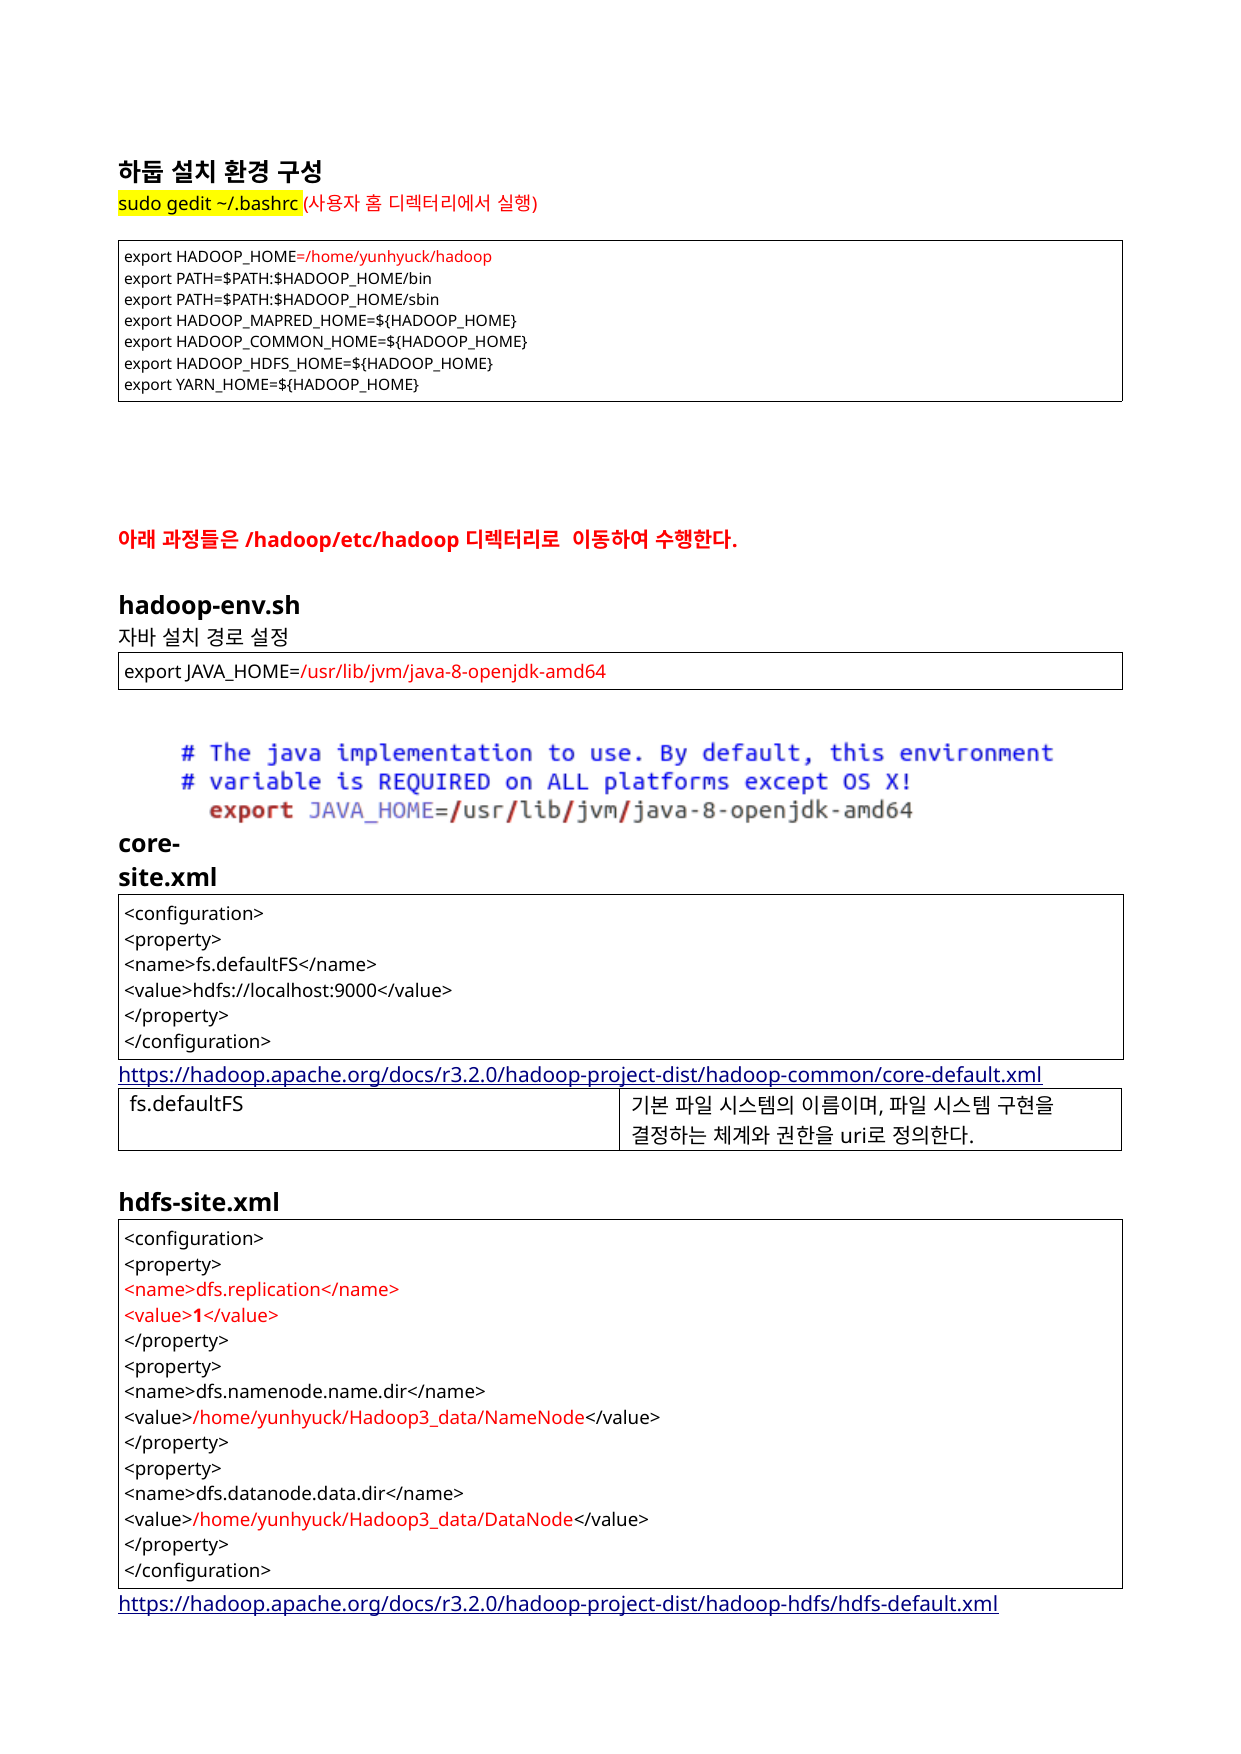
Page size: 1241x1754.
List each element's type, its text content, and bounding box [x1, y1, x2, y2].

table_header <configuration> <property> <name>dfs.replication</name> <value>1</value> </property> <property> <name>dfs.namenode.name.dir</name> <value>/home/yunhyuck/Hadoop3_data/NameNode</value> </property> <property> <name>dfs.datanode.data.dir</name> <value>/home/yunhyuck/Hadoop3_data/DataNode</value> </property> </configuration> [119, 1220, 1122, 1588]
picture [180, 739, 1060, 831]
text sudo gedit ~/.bashrc (사용자 홈 디렉터리에서 실행) [118, 188, 1122, 216]
table_header 기본 파일 시스템의 이름이며, 파일 시스템 구현을 결정하는 체계와 권한을 uri로 정의한다. [620, 1089, 1121, 1150]
text 자바 설치 경로 설정 [118, 622, 1122, 652]
text hdfs-site.xml [118, 1185, 1122, 1219]
text hadoop-env.sh [118, 587, 1122, 622]
table_header export JAVA_HOME=/usr/lib/jvm/java-8-openjdk-amd64 [119, 653, 1122, 689]
table_header <configuration> <property> <name>fs.defaultFS</name> <value>hdfs://localhost:9000</value> </property> </configuration> [119, 895, 1123, 1059]
text core-site.xml [118, 826, 1122, 894]
text 하둡 설치 환경 구성 [118, 152, 1122, 188]
text https://hadoop.apache.org/docs/r3.2.0/hadoop-project-dist/hadoop-hdfs/hdfs-default.xml [118, 1589, 1122, 1617]
text 아래 과정들은 /hadoop/etc/hadoop 디렉터리로 이동하여 수행한다. [118, 523, 1122, 553]
table_header fs.defaultFS [119, 1089, 619, 1150]
table_header export HADOOP_HOME=/home/yunhyuck/hadoop export PATH=$PATH:$HADOOP_HOME/bin export PATH=$PATH:$HADOOP_HOME/sbin export HADOOP_MAPRED_HOME=${HADOOP_HOME} export HADOOP_COMMON_HOME=${HADOOP_HOME} export HADOOP_HDFS_HOME=${HADOOP_HOME} export YARN_HOME=${HADOOP_HOME} [119, 241, 1122, 401]
text https://hadoop.apache.org/docs/r3.2.0/hadoop-project-dist/hadoop-common/core-default.xml [118, 1060, 1122, 1088]
